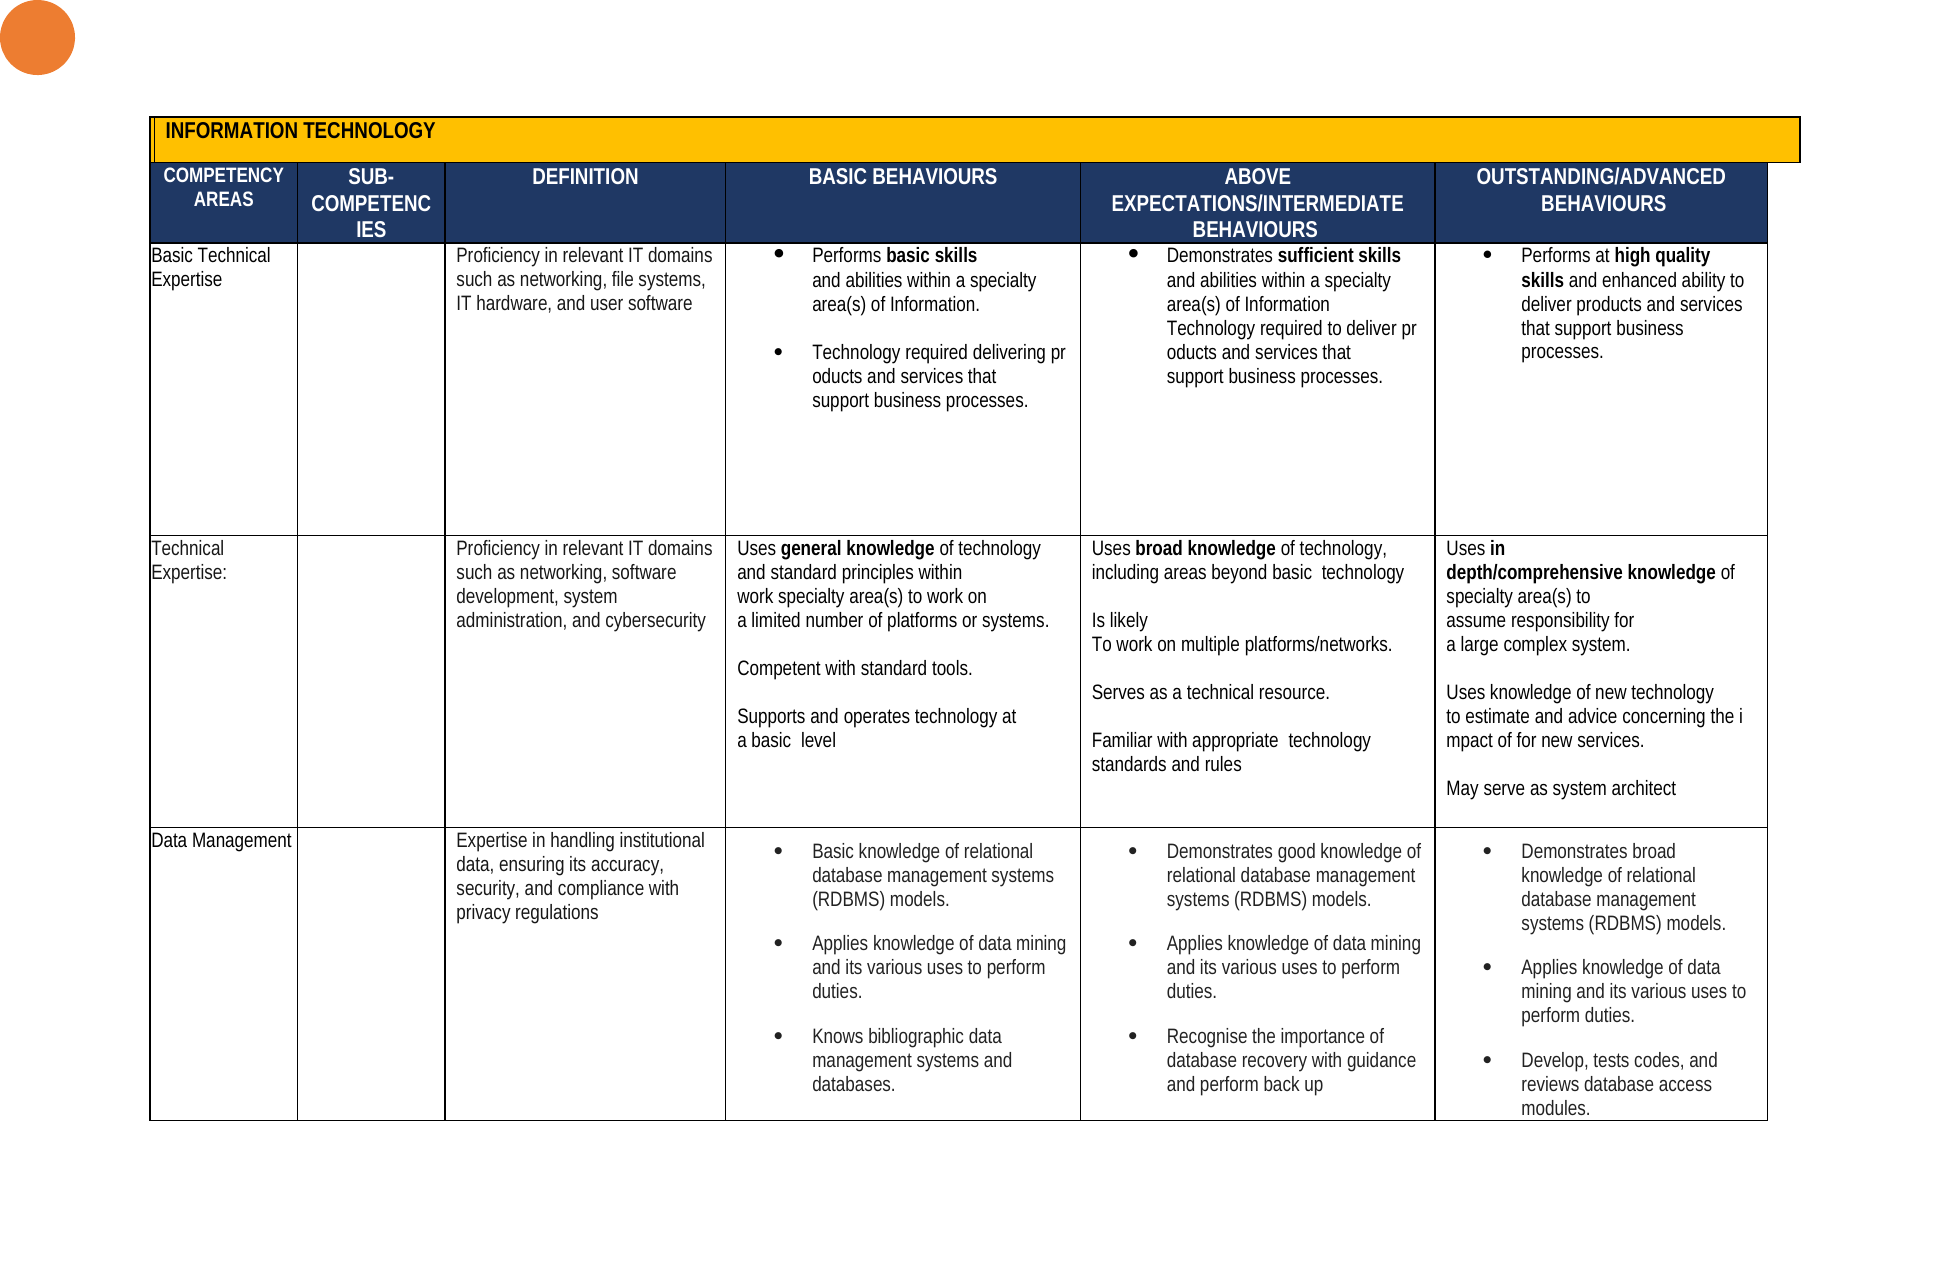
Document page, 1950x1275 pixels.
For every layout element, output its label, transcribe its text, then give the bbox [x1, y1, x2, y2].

table_cell Basic knowledge of relational database management systems (RDBMS) models. Applies knowledge of data mining and its various uses to perform duties. Knows bibliographic data management systems and databases. [726, 828, 1080, 1120]
table_cell SUB-COMPETENCIES [298, 163, 444, 242]
table_cell Proficiency in relevant IT domains such as networking, software development, system administration, and cybersecurity [446, 536, 725, 827]
table_header INFORMATION TECHNOLOGY [155, 118, 1799, 162]
table_cell [298, 828, 444, 1120]
table_cell Uses general knowledge of technology and standard principles within work specialty area(s) to work on a limited number of platforms or systems. Competent with standard tools. Supports and operates technology at a basic level [726, 536, 1080, 827]
table_cell Demonstrates good knowledge of relational database management systems (RDBMS) models. Applies knowledge of data mining and its various uses to perform duties. Recognise the importance of database recovery with guidance and perform back up Demonstrate solid knowledge of system testing [1081, 828, 1434, 1120]
table_cell [298, 244, 444, 535]
table_cell OUTSTANDING/ADVANCED BEHAVIOURS [1436, 163, 1767, 242]
table_cell Data Management [151, 828, 297, 1120]
table_cell Expertise in handling institutional data, ensuring its accuracy, security, and compliance with privacy regulations [446, 828, 725, 1120]
table_cell ABOVE EXPECTATIONS/INTERMEDIATE BEHAVIOURS [1081, 163, 1434, 242]
table_cell [1768, 163, 1800, 242]
table_cell COMPETENCY AREAS [151, 163, 297, 242]
table_cell Technical Expertise: [151, 536, 297, 827]
table_cell Proficiency in relevant IT domains such as networking, file systems, IT hardware, and user software [446, 244, 725, 535]
table_cell BASIC BEHAVIOURS [726, 163, 1080, 242]
table_cell [1768, 827, 1800, 1120]
table_cell [1768, 242, 1800, 535]
table_cell Uses in­ depth/comprehensive knowledge of specialty area(s) to assume responsibility for a large complex system. Uses knowledge of new technology to estimate and advice concerning the impact of for new services. May serve as system architect [1436, 536, 1767, 827]
table_cell [298, 536, 444, 827]
table_cell Demonstrates sufficient skills and abilities within a specialty area(s) of Information Technology required to deliver products and services that support business processes. [1081, 244, 1434, 535]
table_cell DEFINITION [446, 163, 725, 242]
table_cell Performs basic skills and abilities within a specialty area(s) of Information. Technology required delivering products and services that support business processes. [726, 244, 1080, 535]
table_cell [1768, 535, 1800, 827]
table_cell Performs at high quality skills and enhanced ability to deliver products and services that support business processes. [1436, 244, 1767, 535]
table_cell Demonstrates broad knowledge of relational database management systems (RDBMS) models. Applies knowledge of data mining and its various uses to perform duties. Develop, tests codes, and reviews database access modules. Develop, select, recommend and implement strategies for backup and recovery, data population and migration. [1436, 828, 1767, 1120]
table_cell Basic Technical Expertise [151, 244, 297, 535]
table_cell Uses broad knowledge of technology, including areas beyond basic technology Is likely To work on multiple platforms/networks. Serves as a technical resource. Familiar with appropriate technology standards and rules [1081, 536, 1434, 827]
